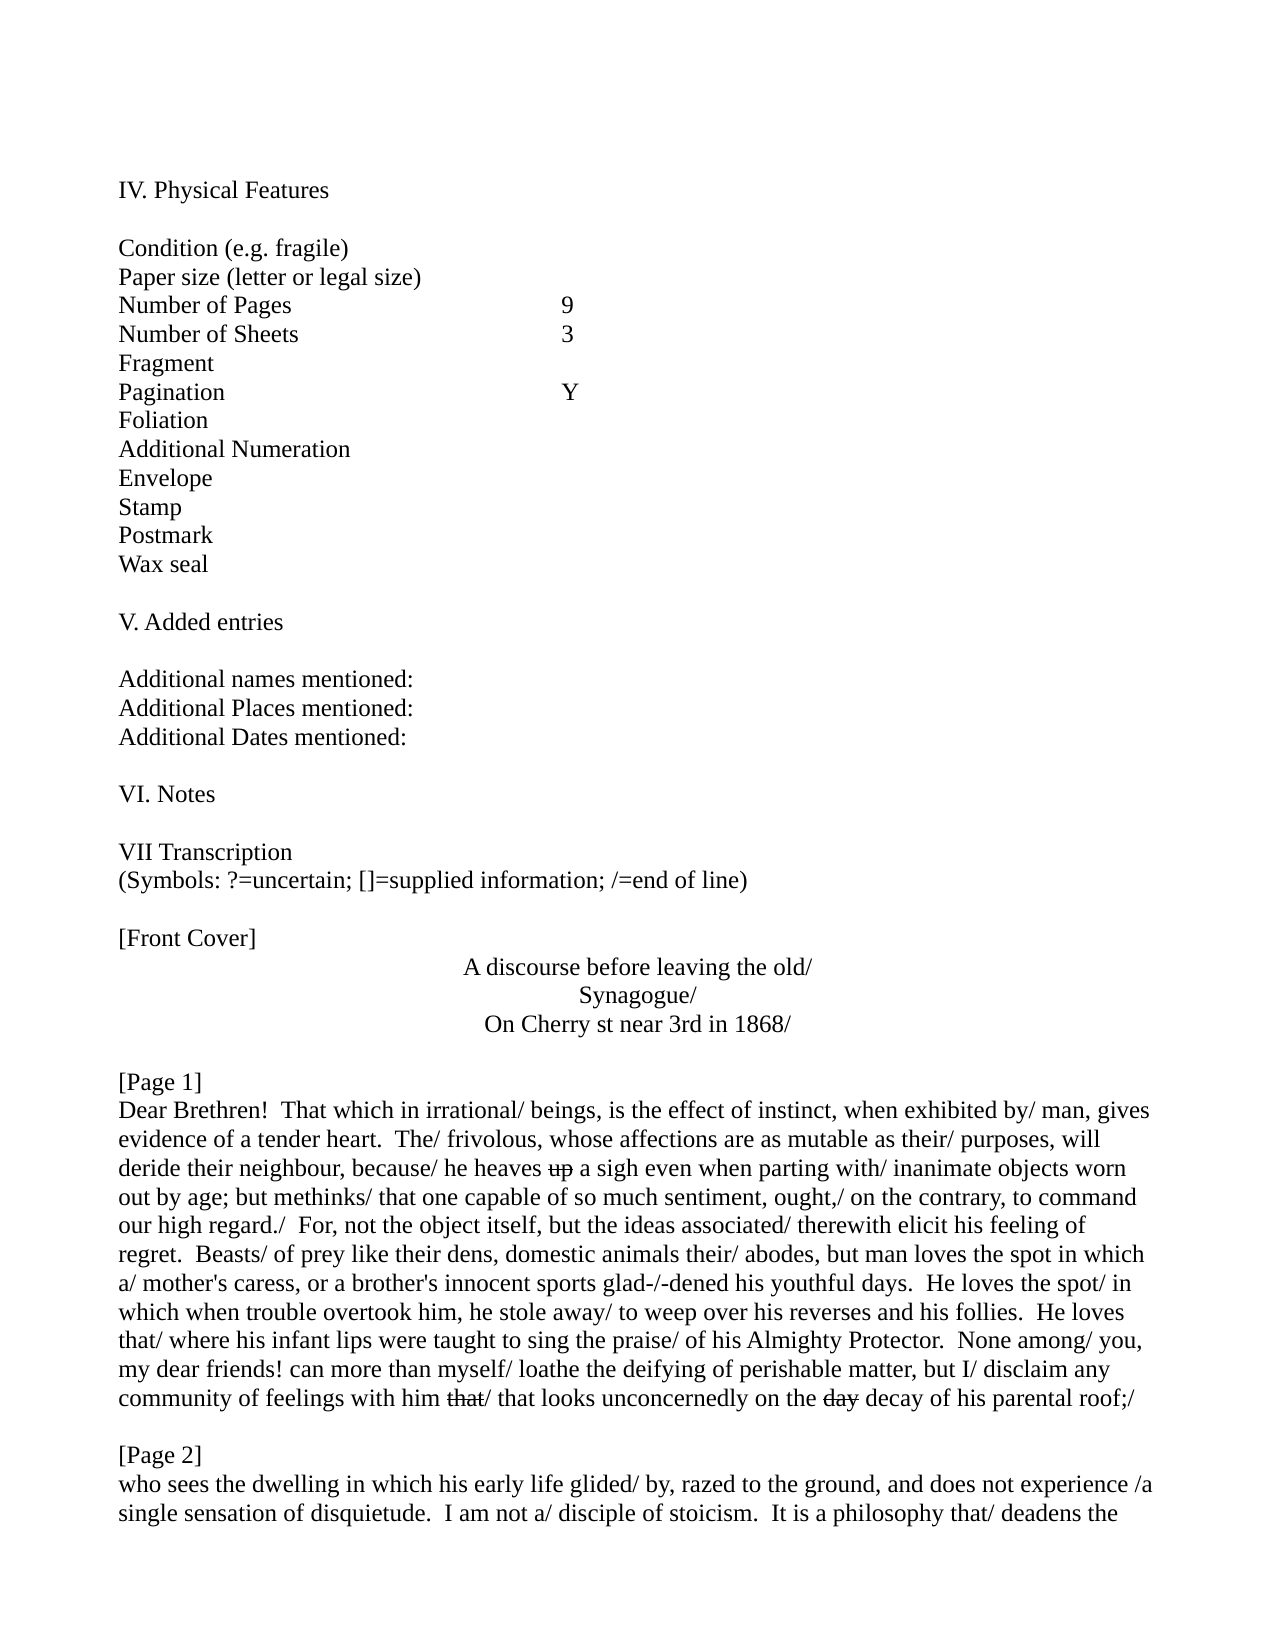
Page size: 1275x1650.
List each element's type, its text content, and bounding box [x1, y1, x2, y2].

text Foliation [118, 406, 1157, 434]
text Postma rk [118, 521, 1157, 549]
text [Page 1] [118, 1067, 1157, 1096]
text Number of Sheets 3 [118, 319, 1157, 348]
text (Symbols: ?=uncertain; []=supplied information; /=end of line) [118, 866, 1157, 894]
text Condition (e.g. fragile) [118, 233, 1157, 262]
text On Cherry st near 3rd in 1868/ [118, 1009, 1157, 1038]
text Number of Pages 9 [118, 291, 1157, 319]
text VI. Notes [118, 779, 1157, 808]
text Stamp [118, 492, 1157, 521]
text Synagogue/ [118, 981, 1157, 1009]
text V. Added entries [118, 607, 1157, 636]
text VII Transcription [118, 837, 1157, 866]
text Pagination Y [118, 377, 1157, 406]
text Dear Brethren! That which in irrational/ beings, is the effect of instinct, when exhibited by/ man, gives evidence of a tender heart. The/ frivolous, whose affections are as mutable as their/ purposes, will deride their neighbour, because/ he heaves up a sigh even when parting with/ inanimate objects worn out by age; but methinks/ that one capable of so much sentiment, ought,/ on the contrary, to command our high regard./ For, not the object itself, but the ideas associated/ therewith elicit his feeling of regret. Beasts/ of prey like their dens, domestic animals their/ abodes, but man loves the spot in which a/ mother's caress, or a brother's innocent sports glad-/-dened his youthful days. He loves the spot/ in which when trouble overtook him, he stole away/ to weep over his reverses and his follies. He loves that/ where his infant lips were taught to sing the praise/ of his Almighty Protector. None among/ you, my dear friends! can more than myself/ loathe the deifying of perishable matter, but I/ disclaim any community of feelings with him that/ that looks unconcernedly on the day decay of his parental roof;/ [118, 1096, 1157, 1412]
text [Front Cover] [118, 923, 1157, 952]
text [Page 2] [118, 1441, 1157, 1469]
text Envelope [118, 463, 1157, 492]
text Additional names mentioned: [118, 664, 1157, 693]
text Additional Numeration [118, 434, 1157, 463]
text Additional Dates mentioned: [118, 722, 1157, 751]
text Wax seal [118, 549, 1157, 578]
text Paper size (letter or legal size) [118, 262, 1157, 291]
text IV. Physical Features [118, 176, 1157, 204]
text who sees the dwelling in which his early life glided/ by, razed to the ground, and does not experience /a single sensation of disquietude. I am not a/ disciple of stoicism. It is a philosophy that/ deadens the [118, 1469, 1157, 1527]
text A discourse before leaving the old/ [118, 952, 1157, 981]
text Additional Places mentioned: [118, 693, 1157, 722]
text Fragment [118, 348, 1157, 377]
